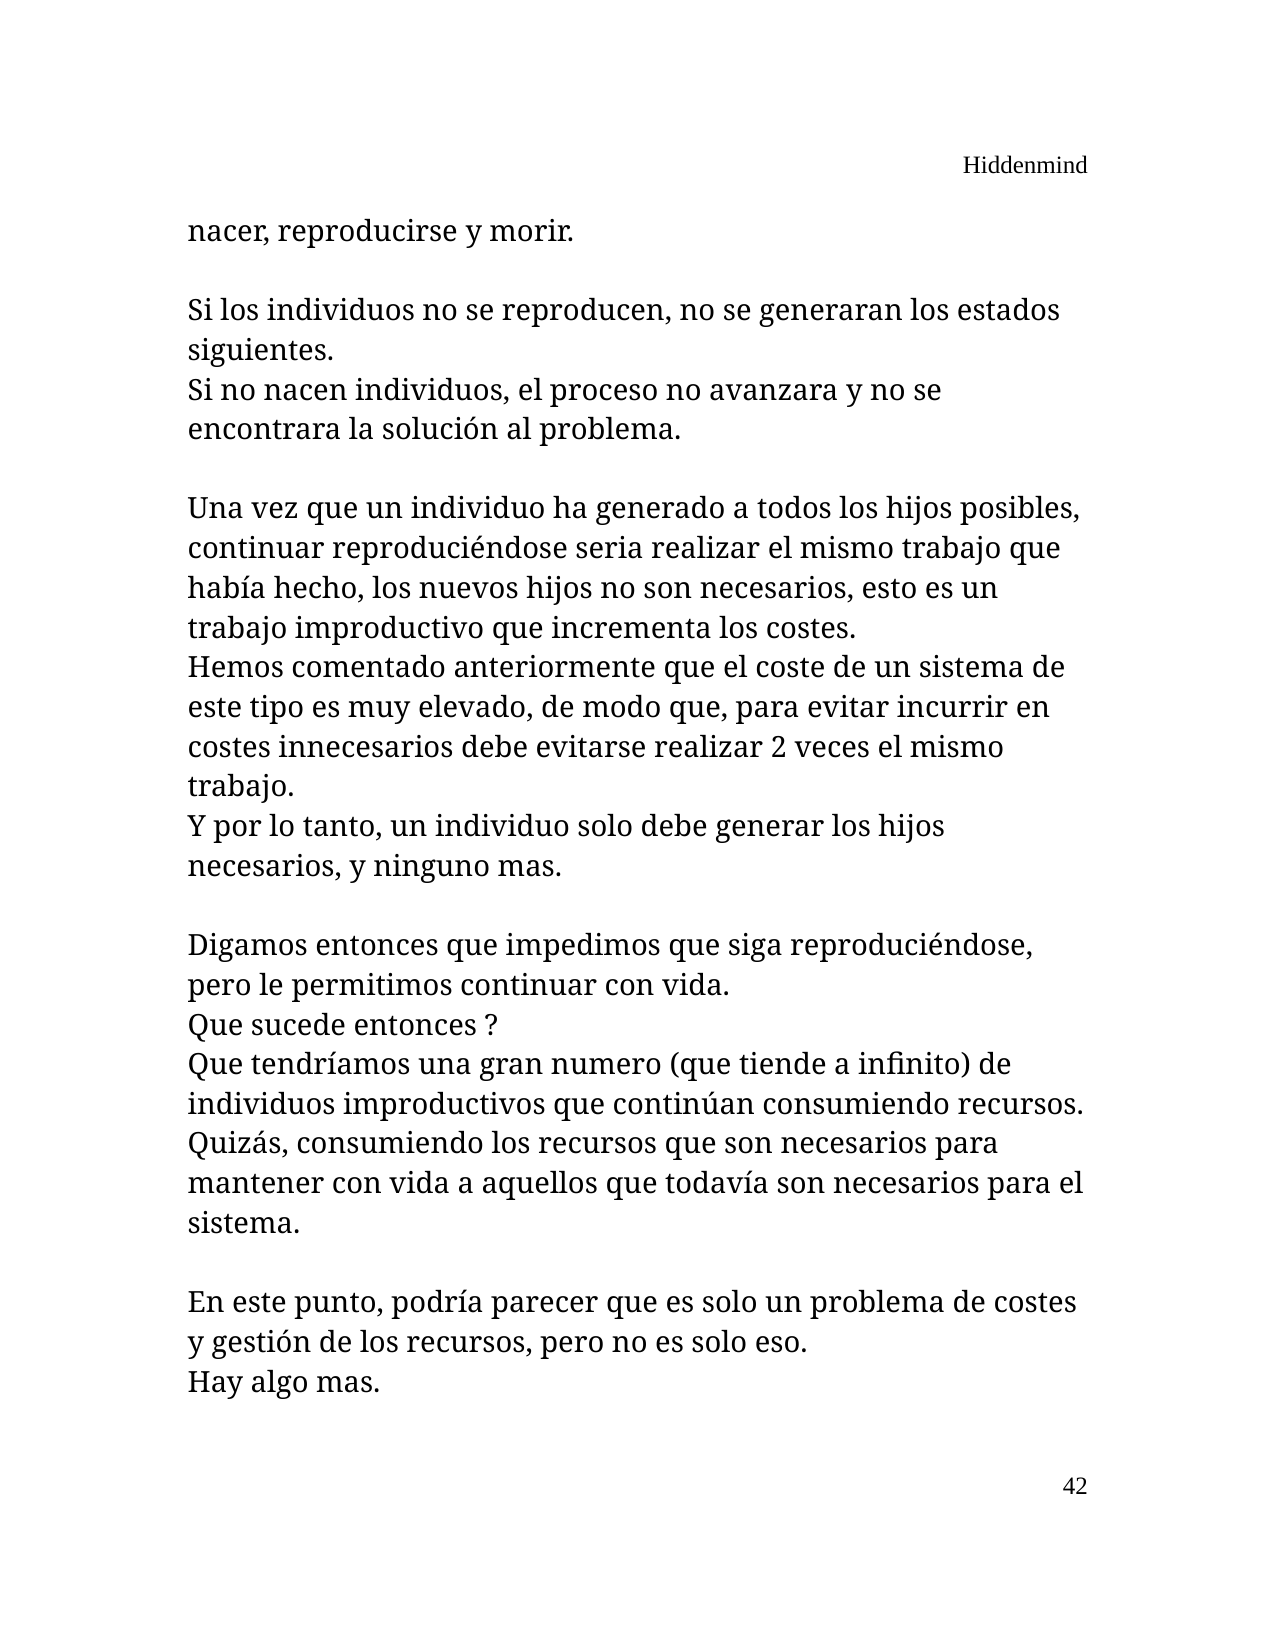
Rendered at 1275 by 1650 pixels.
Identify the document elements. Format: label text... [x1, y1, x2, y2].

text nacer, reproducirse y morir. [187, 210, 1087, 250]
text Una vez que un individuo ha generado a todos los hijos posibles, continuar reproduciéndose seria realizar el mismo trabajo que había hecho, los nuevos hijos no son necesarios, esto es un trabajo improductivo que incrementa los costes. [187, 488, 1087, 647]
text Digamos entonces que impedimos que siga reproduciéndose, pero le permitimos continuar con vida. [187, 924, 1087, 1004]
text Hay algo mas. [187, 1361, 1087, 1401]
text Que tendríamos una gran numero (que tiende a infinito) de individuos improductivos que continúan consumiendo recursos. [187, 1043, 1087, 1123]
text Hemos comentado anteriormente que el coste de un sistema de este tipo es muy elevado, de modo que, para evitar incurrir en costes innecesarios debe evitarse realizar 2 veces el mismo trabajo. [187, 647, 1087, 805]
text Quizás, consumiendo los recursos que son necesarios para mantener con vida a aquellos que todavía son necesarios para el sistema. [187, 1123, 1087, 1242]
text Que sucede entonces ? [187, 1004, 1087, 1043]
text En este punto, podría parecer que es solo un problema de costes y gestión de los recursos, pero no es solo eso. [187, 1282, 1087, 1361]
text Si los individuos no se reproducen, no se generaran los estados siguientes. [187, 289, 1087, 369]
text Y por lo tanto, un individuo solo debe generar los hijos necesarios, y ninguno mas. [187, 805, 1087, 885]
text Si no nacen individuos, el proceso no avanzara y no se encontrara la solución al problema. [187, 369, 1087, 448]
